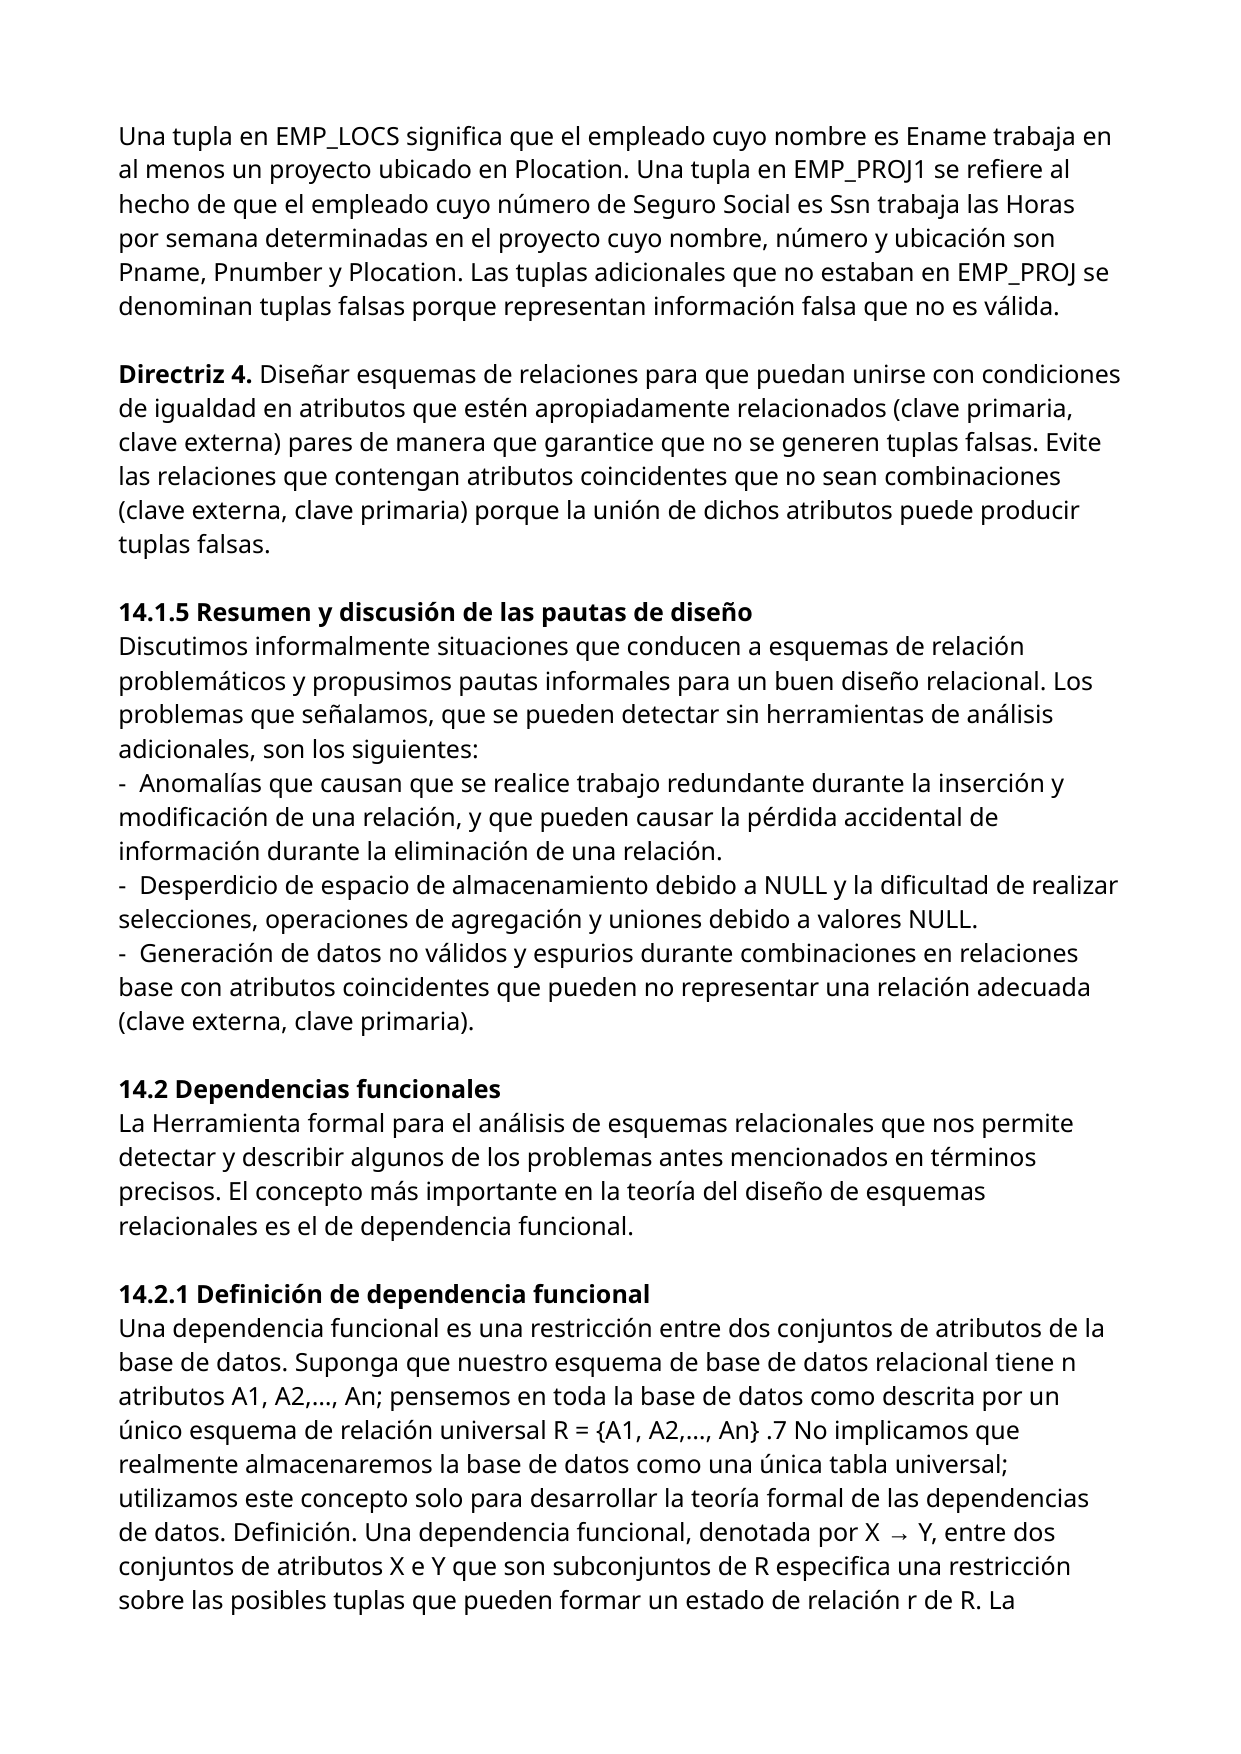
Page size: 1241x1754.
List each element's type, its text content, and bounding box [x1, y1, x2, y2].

text Directriz 4. Diseñar esquemas de relaciones para que puedan unirse con condiciones de igualdad en atributos que estén apropiadamente relacionados (clave primaria, clave externa) pares de manera que garantice que no se generen tuplas falsas. Evite las relaciones que contengan atributos coincidentes que no sean combinaciones (clave externa, clave primaria) porque la unión de dichos atributos puede producir tuplas falsas. [118, 357, 1122, 561]
text 14.2 Dependencias funcionales [118, 1072, 1122, 1106]
text 14.1.5 Resumen y discusión de las pautas de diseño [118, 595, 1122, 629]
text 14.2.1 Definición de dependencia funcional [118, 1276, 1122, 1310]
text - Generación de datos no válidos y espurios durante combinaciones en relaciones base con atributos coincidentes que pueden no representar una relación adecuada (clave externa, clave primaria). [118, 936, 1122, 1038]
text Discutimos informalmente situaciones que conducen a esquemas de relación problemáticos y propusimos pautas informales para un buen diseño relacional. Los problemas que señalamos, que se pueden detectar sin herramientas de análisis adicionales, son los siguientes: [118, 629, 1122, 765]
text Una tupla en EMP_LOCS significa que el empleado cuyo nombre es Ename trabaja en al menos un proyecto ubicado en Plocation. Una tupla en EMP_PROJ1 se refiere al hecho de que el empleado cuyo número de Seguro Social es Ssn trabaja las Horas por semana determinadas en el proyecto cuyo nombre, número y ubicación son Pname, Pnumber y Plocation. Las tuplas adicionales que no estaban en EMP_PROJ se denominan tuplas falsas porque representan información falsa que no es válida. [118, 118, 1122, 322]
text - Anomalías que causan que se realice trabajo redundante durante la inserción y modificación de una relación, y que pueden causar la pérdida accidental de información durante la eliminación de una relación. [118, 765, 1122, 867]
text La Herramienta formal para el análisis de esquemas relacionales que nos permite detectar y describir algunos de los problemas antes mencionados en términos precisos. El concepto más importante en la teoría del diseño de esquemas relacionales es el de dependencia funcional. [118, 1106, 1122, 1242]
text - Desperdicio de espacio de almacenamiento debido a NULL y la dificultad de realizar selecciones, operaciones de agregación y uniones debido a valores NULL. [118, 867, 1122, 936]
text Una dependencia funcional es una restricción entre dos conjuntos de atributos de la base de datos. Suponga que nuestro esquema de base de datos relacional tiene n atributos A1, A2,…, An; pensemos en toda la base de datos como descrita por un único esquema de relación universal R = {A1, A2,…, An} .7 No implicamos que realmente almacenaremos la base de datos como una única tabla universal; utilizamos este concepto solo para desarrollar la teoría formal de las dependencias de datos. Definición. Una dependencia funcional, denotada por X → Y, entre dos conjuntos de atributos X e Y que son subconjuntos de R especifica una restricción sobre las posibles tuplas que pueden formar un estado de relación r de R. La [118, 1310, 1122, 1617]
